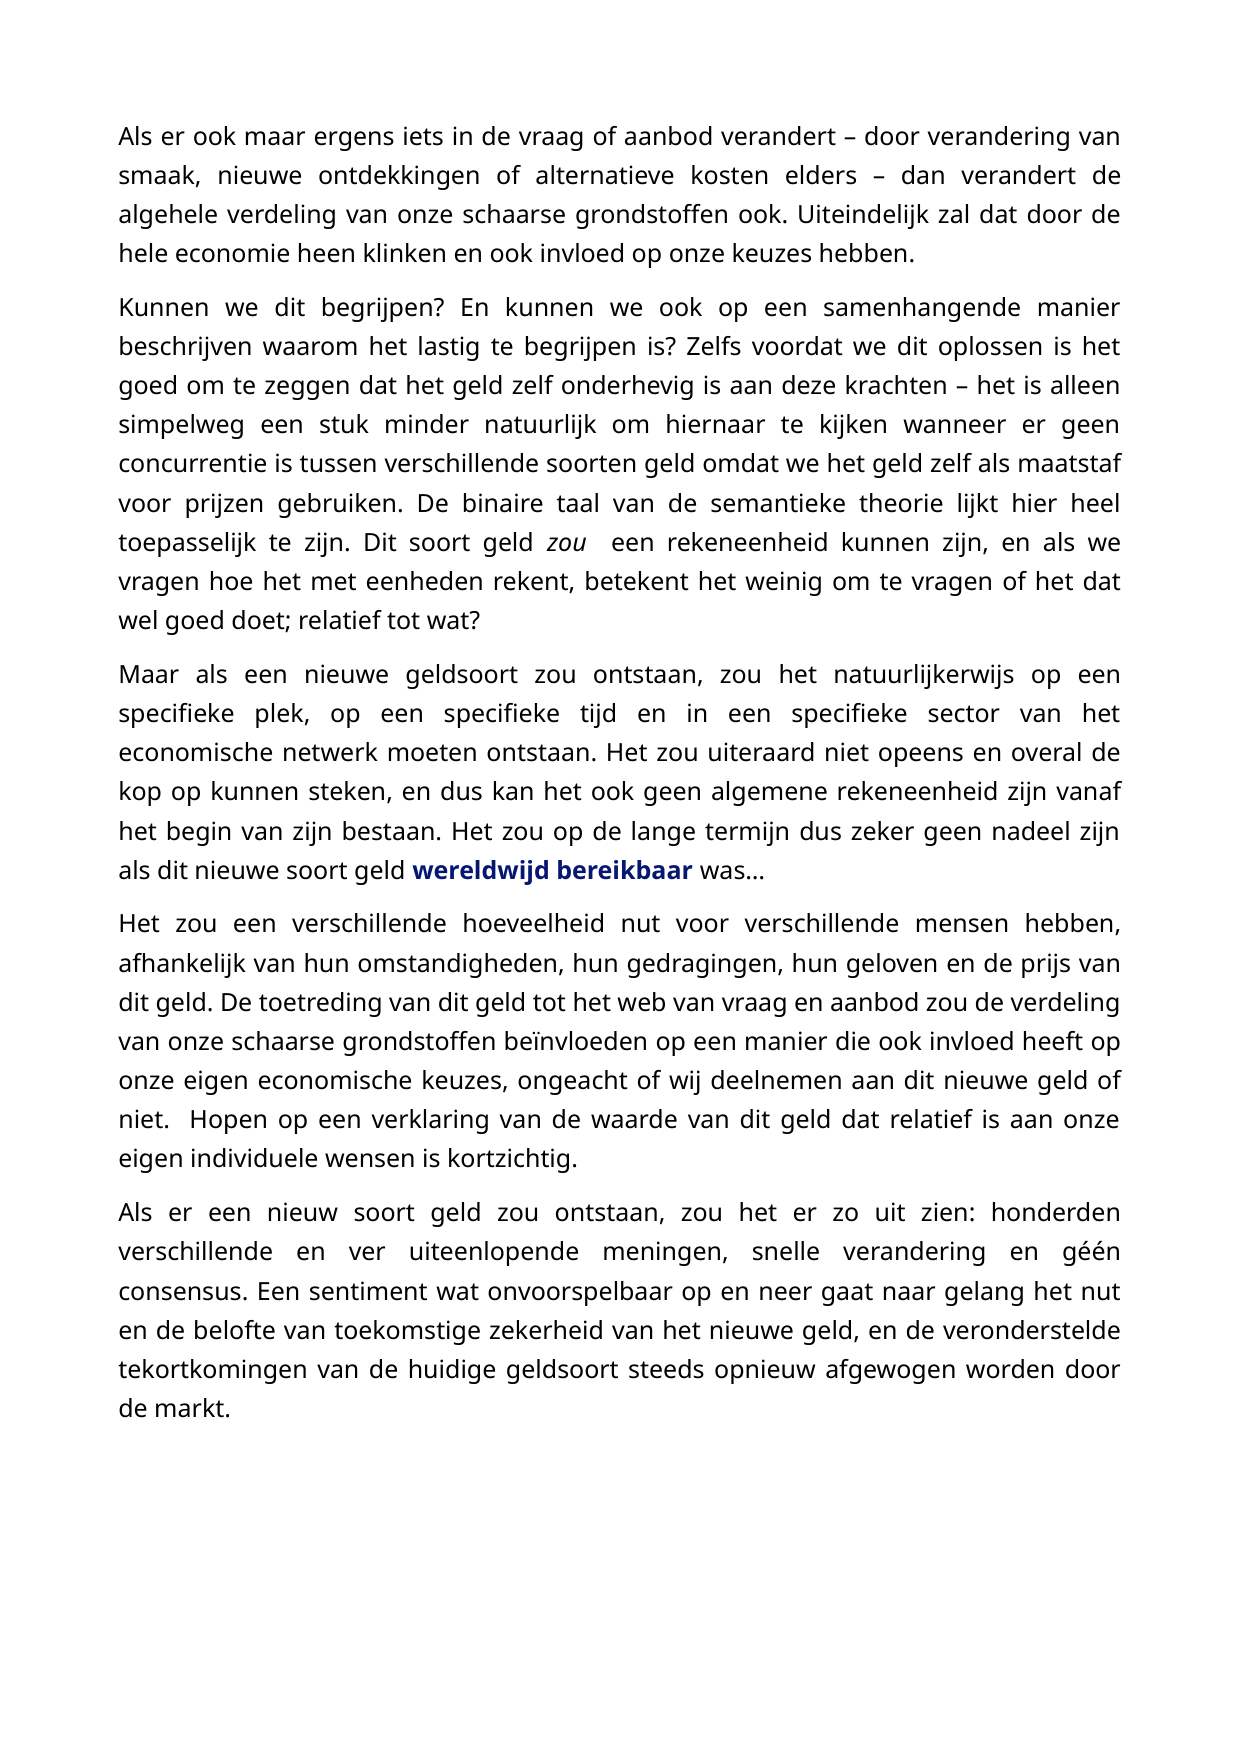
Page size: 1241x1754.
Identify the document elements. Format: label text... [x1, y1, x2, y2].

text Als er ook maar ergens iets in de vraag of aanbod verandert – door verandering van smaak, nieuwe ontdekkingen of alternatieve kosten elders – dan verandert de algehele verdeling van onze schaarse grondstoffen ook. Uiteindelijk zal dat door de hele economie heen klinken en ook invloed op onze keuzes hebben. [118, 118, 1122, 270]
text Het zou een verschillende hoeveelheid nut voor verschillende mensen hebben, afhankelijk van hun omstandigheden, hun gedragingen, hun geloven en de prijs van dit geld. De toetreding van dit geld tot het web van vraag en aanbod zou de verdeling van onze schaarse grondstoffen beïnvloeden op een manier die ook invloed heeft op onze eigen economische keuzes, ongeacht of wij deelnemen aan dit nieuwe geld of niet. Hopen op een verklaring van de waarde van dit geld dat relatief is aan onze eigen individuele wensen is kortzichtig. [118, 906, 1122, 1175]
text Kunnen we dit begrijpen? En kunnen we ook op een samenhangende manier beschrijven waarom het lastig te begrijpen is? Zelfs voordat we dit oplossen is het goed om te zeggen dat het geld zelf onderhevig is aan deze krachten – het is alleen simpelweg een stuk minder natuurlijk om hiernaar te kijken wanneer er geen concurrentie is tussen verschillende soorten geld omdat we het geld zelf als maatstaf voor prijzen gebruiken. De binaire taal van de semantieke theorie lijkt hier heel toepasselijk te zijn. Dit soort geld zou een rekeneenheid kunnen zijn, en als we vragen hoe het met eenheden rekent, betekent het weinig om te vragen of het dat wel goed doet; relatief tot wat? [118, 289, 1122, 637]
text Maar als een nieuwe geldsoort zou ontstaan, zou het natuurlijkerwijs op een specifieke plek, op een specifieke tijd en in een specifieke sector van het economische netwerk moeten ontstaan. Het zou uiteraard niet opeens en overal de kop op kunnen steken, en dus kan het ook geen algemene rekeneenheid zijn vanaf het begin van zijn bestaan. Het zou op de lange termijn dus zeker geen nadeel zijn als dit nieuwe soort geld wereldwijd bereikbaar was… [118, 656, 1122, 886]
text Als er een nieuw soort geld zou ontstaan, zou het er zo uit zien: honderden verschillende en ver uiteenlopende meningen, snelle verandering en géén consensus. Een sentiment wat onvoorspelbaar op en neer gaat naar gelang het nut en de belofte van toekomstige zekerheid van het nieuwe geld, en de veronderstelde tekortkomingen van de huidige geldsoort steeds opnieuw afgewogen worden door de markt. [118, 1195, 1122, 1425]
